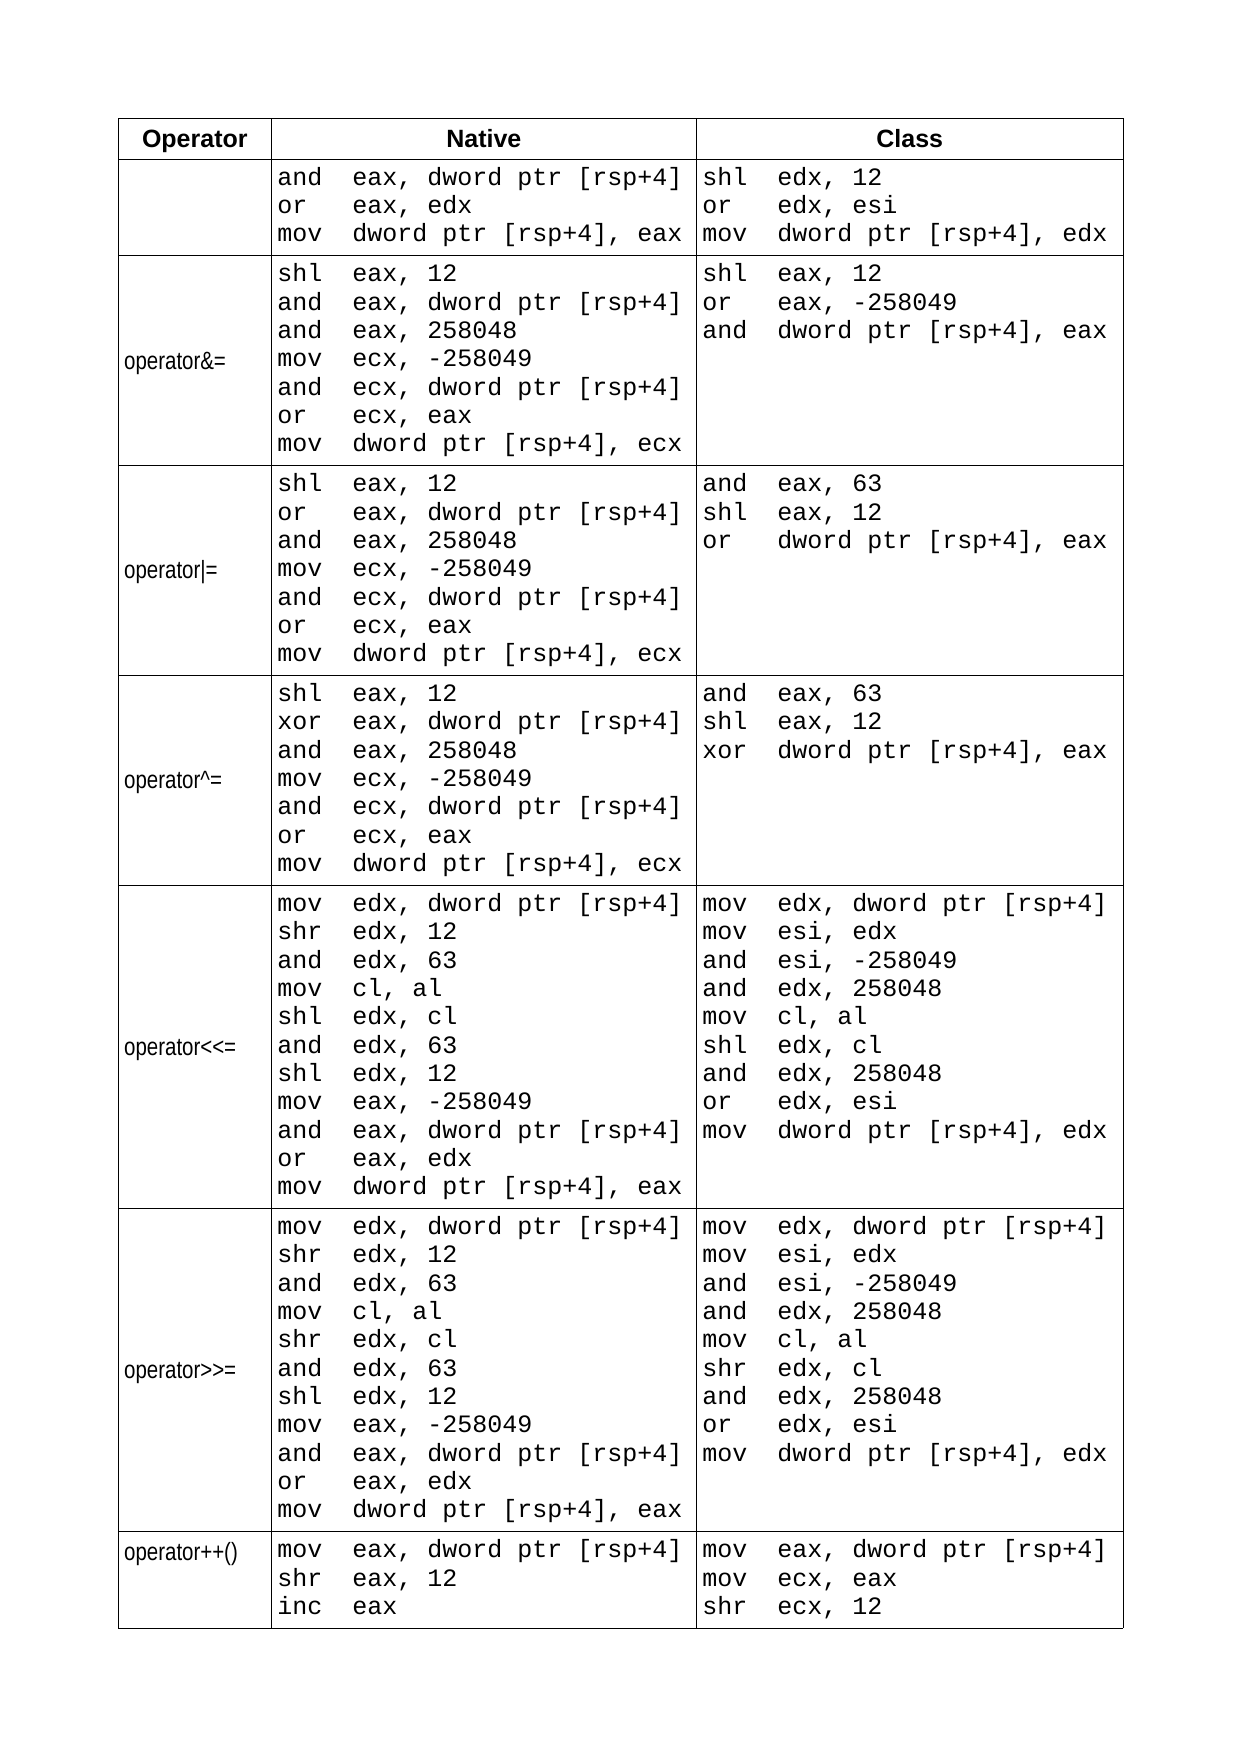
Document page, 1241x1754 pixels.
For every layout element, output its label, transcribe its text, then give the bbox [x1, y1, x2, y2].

table_cell [119, 160, 271, 255]
table_header Operator [119, 119, 271, 158]
table_cell mov edx, dword ptr [rsp+4] mov esi, edx and esi, -258049 and edx, 258048 mov cl, al shl edx, cl and edx, 258048 or edx, esi mov dword ptr [rsp+4], edx [697, 886, 1123, 1208]
table_cell operator^= [119, 676, 271, 885]
table_cell and eax, dword ptr [rsp+4] or eax, edx mov dword ptr [rsp+4], eax [272, 160, 696, 255]
table_header Class [697, 119, 1123, 158]
table_cell shl eax, 12 or eax, -258049 and dword ptr [rsp+4], eax [697, 256, 1123, 465]
table_cell mov edx, dword ptr [rsp+4] shr edx, 12 and edx, 63 mov cl, al shl edx, cl and edx, 63 shl edx, 12 mov eax, -258049 and eax, dword ptr [rsp+4] or eax, edx mov dword ptr [rsp+4], eax [272, 886, 696, 1208]
table_cell shl edx, 12 or edx, esi mov dword ptr [rsp+4], edx [697, 160, 1123, 255]
table_cell operator&= [119, 256, 271, 465]
table_cell operator<<= [119, 886, 271, 1208]
table_cell mov eax, dword ptr [rsp+4] shr eax, 12 inc eax [272, 1532, 696, 1628]
table_cell mov eax, dword ptr [rsp+4] mov ecx, eax shr ecx, 12 [697, 1532, 1123, 1628]
table_cell operator|= [119, 466, 271, 675]
table_cell mov edx, dword ptr [rsp+4] shr edx, 12 and edx, 63 mov cl, al shr edx, cl and edx, 63 shl edx, 12 mov eax, -258049 and eax, dword ptr [rsp+4] or eax, edx mov dword ptr [rsp+4], eax [272, 1209, 696, 1531]
table_cell mov edx, dword ptr [rsp+4] mov esi, edx and esi, -258049 and edx, 258048 mov cl, al shr edx, cl and edx, 258048 or edx, esi mov dword ptr [rsp+4], edx [697, 1209, 1123, 1531]
table_cell shl eax, 12 and eax, dword ptr [rsp+4] and eax, 258048 mov ecx, -258049 and ecx, dword ptr [rsp+4] or ecx, eax mov dword ptr [rsp+4], ecx [272, 256, 696, 465]
table_header Native [272, 119, 696, 158]
table_cell operator++() [119, 1532, 271, 1628]
table_cell shl eax, 12 xor eax, dword ptr [rsp+4] and eax, 258048 mov ecx, -258049 and ecx, dword ptr [rsp+4] or ecx, eax mov dword ptr [rsp+4], ecx [272, 676, 696, 885]
table_cell and eax, 63 shl eax, 12 or dword ptr [rsp+4], eax [697, 466, 1123, 675]
table_cell operator>>= [119, 1209, 271, 1531]
table_cell shl eax, 12 or eax, dword ptr [rsp+4] and eax, 258048 mov ecx, -258049 and ecx, dword ptr [rsp+4] or ecx, eax mov dword ptr [rsp+4], ecx [272, 466, 696, 675]
table_cell and eax, 63 shl eax, 12 xor dword ptr [rsp+4], eax [697, 676, 1123, 885]
